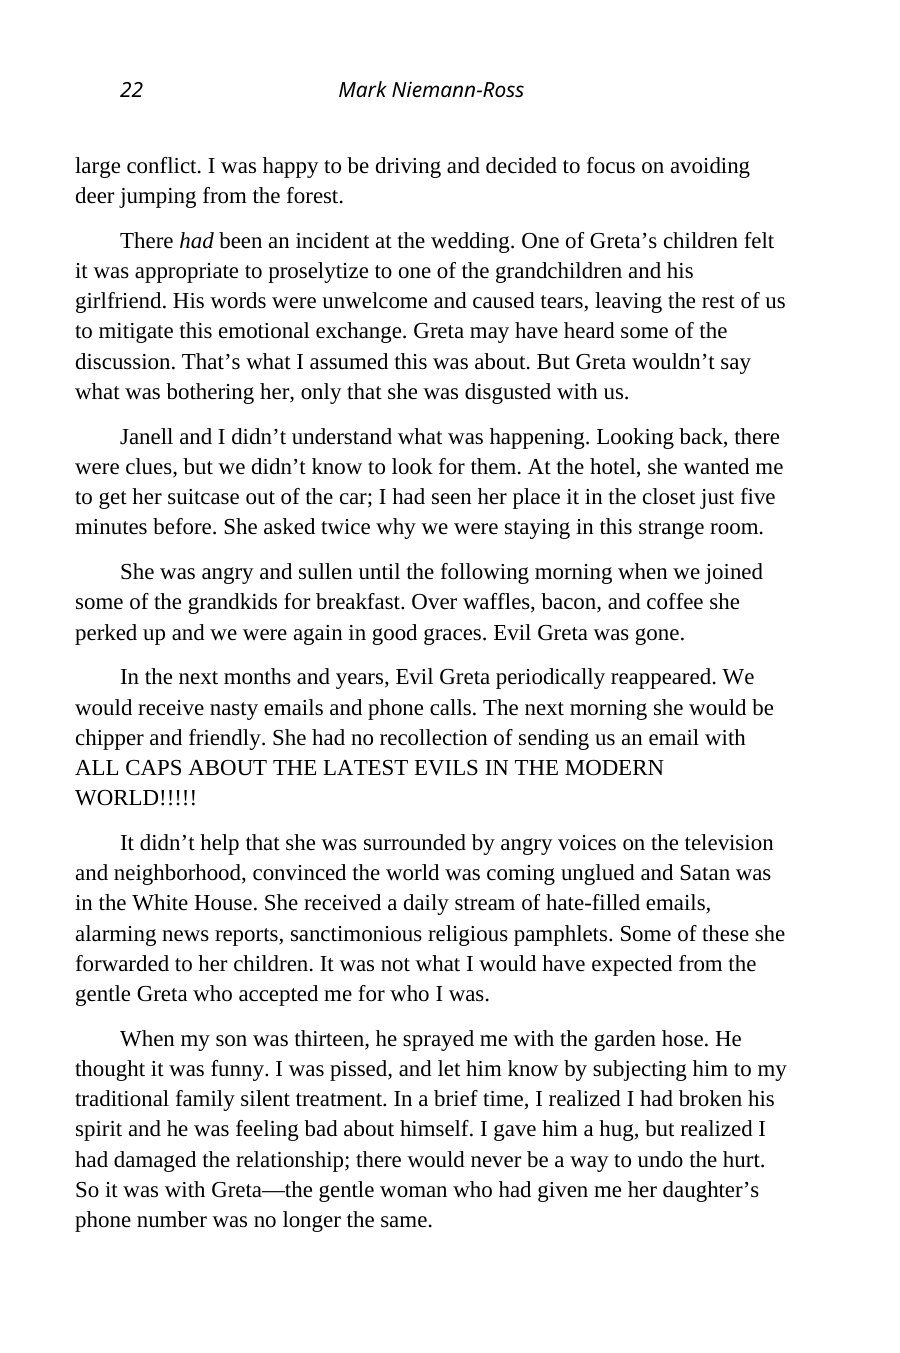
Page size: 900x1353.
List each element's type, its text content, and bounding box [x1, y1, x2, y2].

text It didn’t help that she was surrounded by angry voices on the television and neighborhood, convinced the world was coming unglued and Satan was in the White House. She received a daily stream of hate-filled emails, alarming news reports, sanctimonious religious pamphlets. Some of these she forwarded to her children. It was not what I would have expected from the gentle Greta who accepted me for who I was. [75, 829, 787, 1006]
text Janell and I didn’t understand what was happening. Looking back, there were clues, but we didn’t know to look for them. At the hotel, she wanted me to get her suitcase out of the car; I had seen her place it in the closet just five minutes before. She asked twice why we were staying in this strange room. [75, 423, 787, 540]
text large conflict. I was happy to be driving and decided to focus on avoiding deer jumping from the forest. [75, 152, 787, 208]
text In the next months and years, Evil Greta periodically reappeared. We would receive nasty emails and phone calls. The next morning she would be chipper and friendly. She had no recollection of sending us an email with ALL CAPS ABOUT THE LATEST EVILS IN THE MODERN WORLD!!!!! [75, 663, 787, 811]
text She was angry and sullen until the following morning when we joined some of the grandkids for breakfast. Over waffles, bacon, and coffee she perked up and we were again in good graces. Evil Greta was gone. [75, 558, 787, 645]
text When my son was thirteen, he sprayed me with the garden hose. He thought it was funny. I was pissed, and let him know by subjecting him to my traditional family silent treatment. In a brief time, I realized I had broken his spirit and he was feeling bad about himself. I gave him a hug, but realized I had damaged the relationship; there would never be a way to undo the hurt. So it was with Greta—the gentle woman who had given me her daughter’s phone number was no longer the same. [75, 1025, 787, 1232]
text There had been an incident at the wedding. One of Greta’s children felt it was appropriate to proselytize to one of the grandchildren and his girlfriend. His words were unwelcome and caused tears, leaving the rest of us to mitigate this emotional exchange. Greta may have heard some of the discussion. That’s what I assumed this was about. But Greta wouldn’t say what was bothering her, only that she was disgusted with us. [75, 227, 787, 404]
